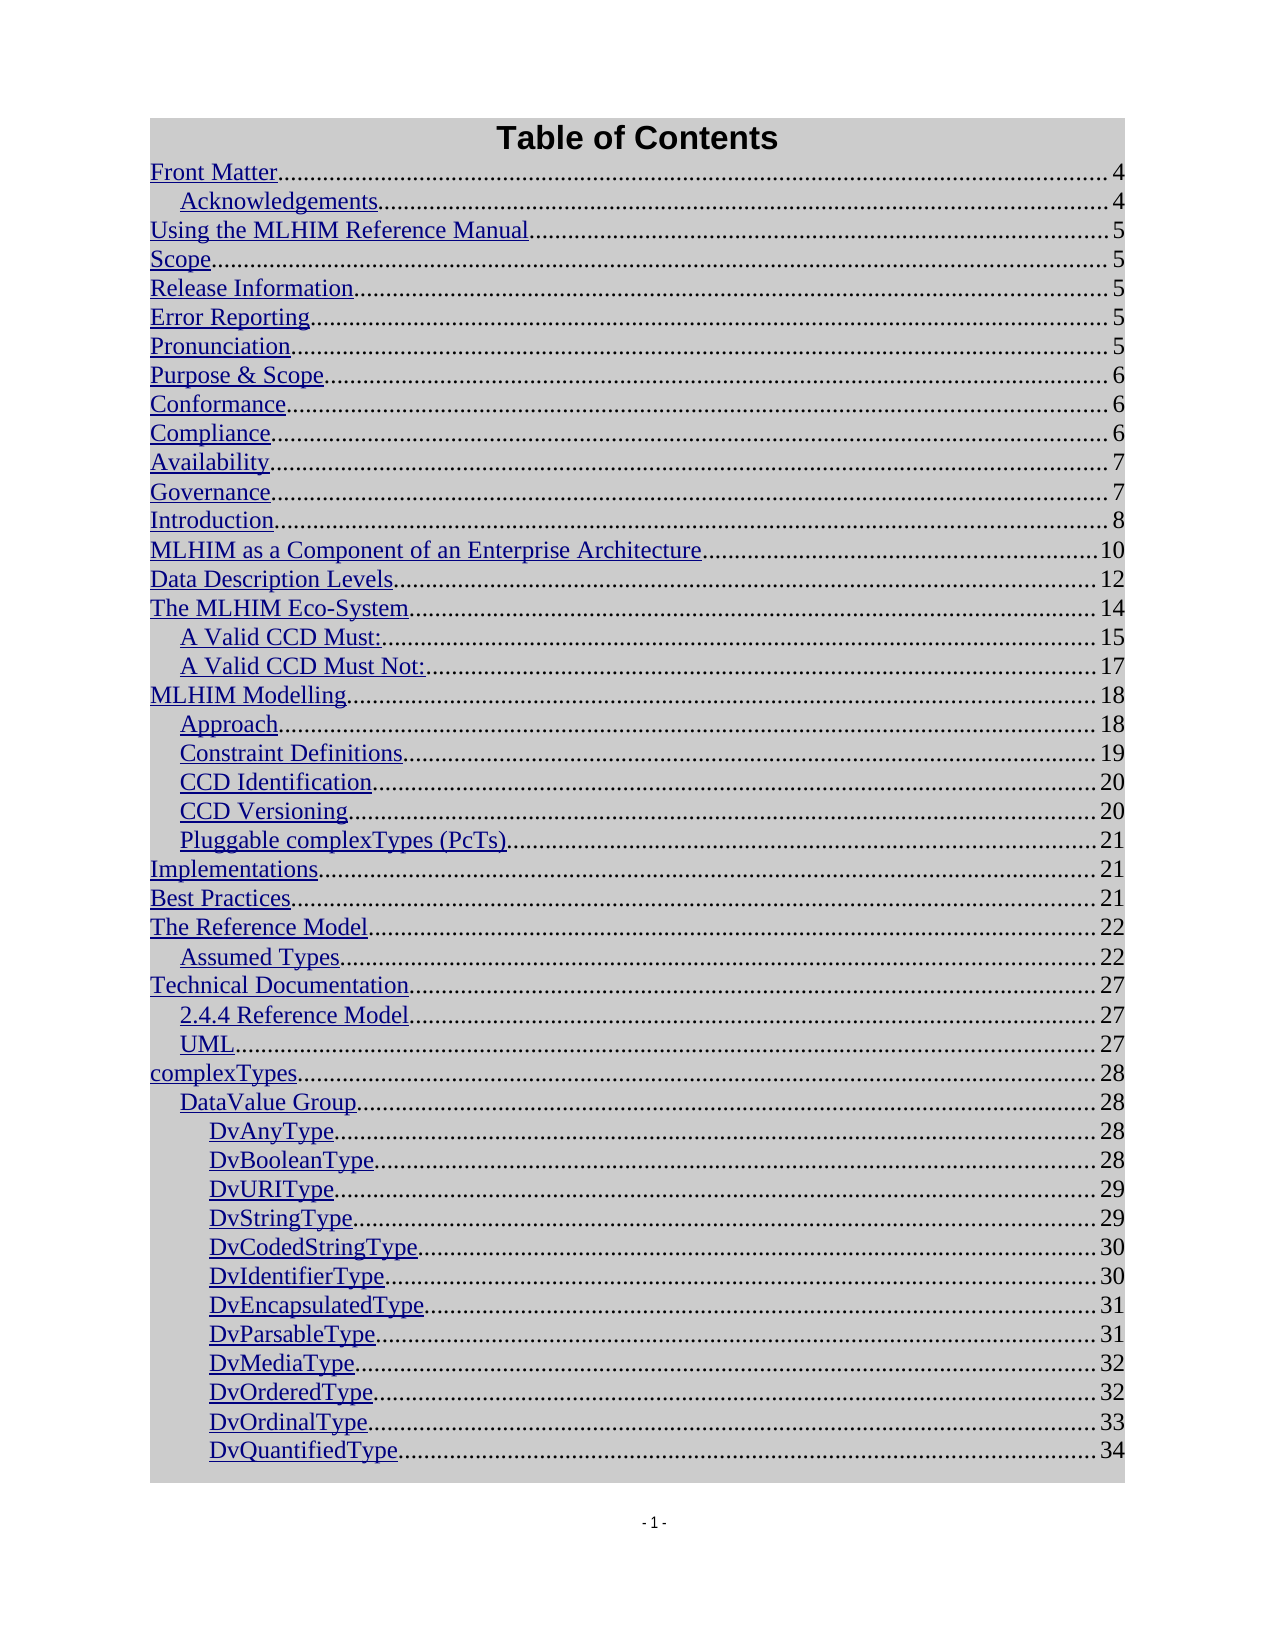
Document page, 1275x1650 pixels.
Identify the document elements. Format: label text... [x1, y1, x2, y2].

text DvIdentifierType 30 [209, 1261, 1125, 1290]
text DvStringType 29 [209, 1203, 1125, 1232]
text The Reference Model 22 [150, 912, 1125, 941]
text Approach 18 [179, 709, 1125, 738]
text Availability 7 [150, 447, 1125, 476]
text Governance 7 [150, 476, 1125, 505]
subtitle Table of Contents [150, 118, 1125, 157]
text DvQuantifiedType 34 [209, 1435, 1125, 1464]
text MLHIM as a Component of an Enterprise Architecture 10 [150, 534, 1125, 563]
text DvMediaType 32 [209, 1348, 1125, 1377]
text DvAnyType 28 [209, 1116, 1125, 1145]
text DvParsableType 31 [209, 1319, 1125, 1348]
text Scope 5 [150, 244, 1125, 273]
text Constraint Definitions 19 [179, 738, 1125, 767]
text Pluggable complexTypes (PcTs) 21 [179, 825, 1125, 854]
text A Valid CCD Must: 15 [179, 622, 1125, 651]
text DataValue Group 28 [179, 1087, 1125, 1116]
text CCD Identification 20 [179, 767, 1125, 796]
text DvEncapsulatedType 31 [209, 1290, 1125, 1319]
text Implementations 21 [150, 854, 1125, 883]
text The MLHIM Eco-System 14 [150, 593, 1125, 622]
text Front Matter 4 [150, 157, 1125, 186]
text DvBooleanType 28 [209, 1145, 1125, 1174]
text Compliance 6 [150, 418, 1125, 447]
text Error Reporting 5 [150, 302, 1125, 331]
text DvURIType 29 [209, 1174, 1125, 1203]
text CCD Versioning 20 [179, 796, 1125, 825]
text DvOrdinalType 33 [209, 1406, 1125, 1435]
text Assumed Types 22 [179, 941, 1125, 970]
text DvOrderedType 32 [209, 1377, 1125, 1406]
text Data Description Levels 12 [150, 563, 1125, 593]
text Conformance 6 [150, 389, 1125, 418]
text Technical Documentation 27 [150, 970, 1125, 999]
text Pronunciation 5 [150, 331, 1125, 360]
text Introduction 8 [150, 505, 1125, 534]
text complexTypes 28 [150, 1058, 1125, 1087]
text DvCodedStringType 30 [209, 1232, 1125, 1261]
text MLHIM Modelling 18 [150, 680, 1125, 709]
text Purpose & Scope 6 [150, 360, 1125, 389]
text Using the MLHIM Reference Manual 5 [150, 215, 1125, 244]
text Release Information 5 [150, 273, 1125, 302]
text UML 27 [179, 1028, 1125, 1058]
text Best Practices 21 [150, 883, 1125, 912]
text A Valid CCD Must Not: 17 [179, 651, 1125, 680]
text 2.4.4 Reference Model 27 [179, 999, 1125, 1028]
text Acknowledgements 4 [179, 186, 1125, 215]
